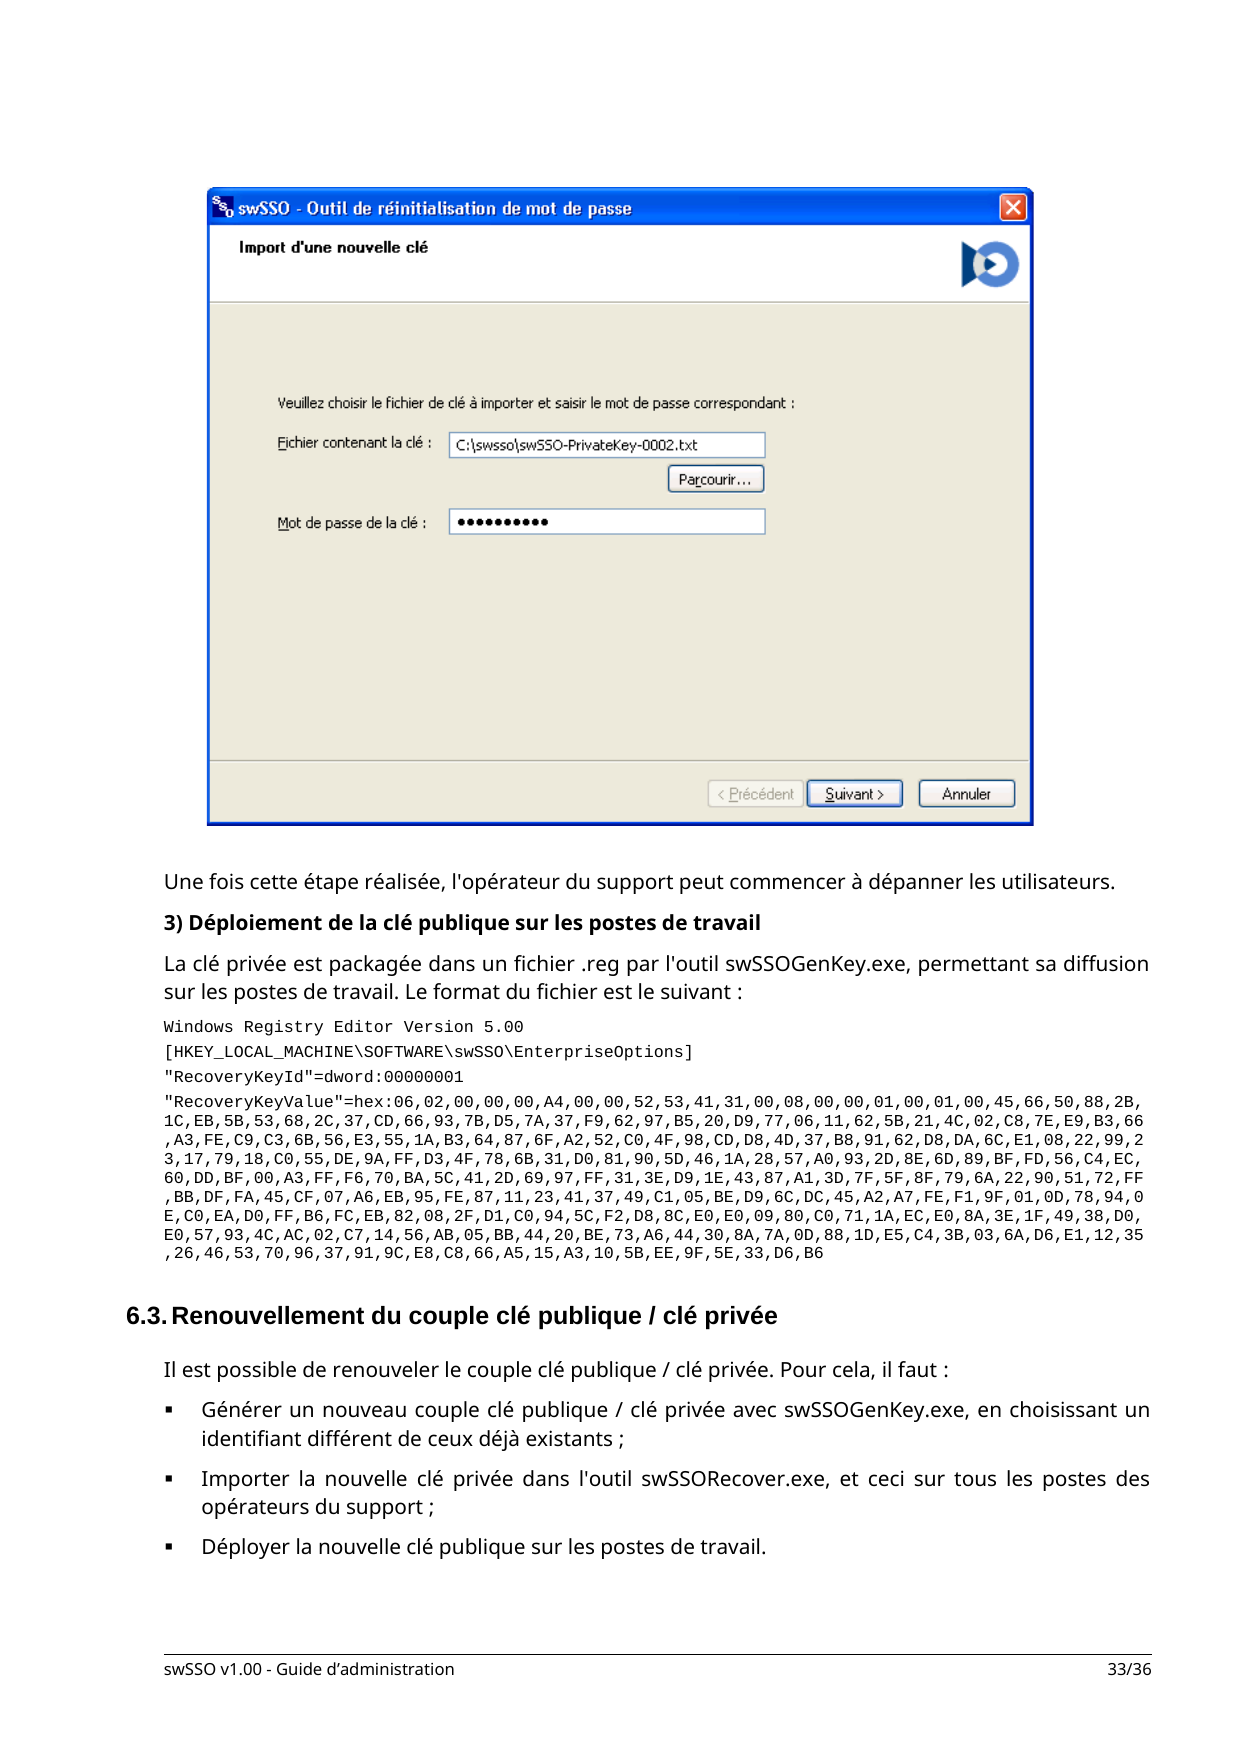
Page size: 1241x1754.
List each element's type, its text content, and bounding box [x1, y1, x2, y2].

subtitle Renouvellement du couple clé publique / clé privée [126, 1301, 1152, 1330]
text Une fois cette étape réalisée, l'opérateur du support peut commencer à dépanner les utilisateurs. [164, 867, 1152, 895]
picture [206, 187, 1034, 826]
list Déployer la nouvelle clé publique sur les postes de travail. [164, 1532, 1152, 1561]
list Importer la nouvelle clé privée dans l'outil swSSORecover.exe, et ceci sur tous les postes des opérateurs du support ; [164, 1464, 1152, 1521]
text Il est possible de renouveler le couple clé publique / clé privée. Pour cela, il faut : [164, 1355, 1152, 1383]
text "RecoveryKeyId"=dword:00000001 [164, 1069, 1152, 1088]
text "RecoveryKeyValue"=hex:06,02,00,00,00,A4,00,00,52,53,41,31,00,08,00,00,01,00,01,00,45,66,50,88,2B,1C,EB,5B,53,68,2C,37,CD,66,93,7B,D5,7A,37,F9,62,97,B5,20,D9,77,06,11,62,5B,21,4C,02,C8,7E,E9,B3,66,A3,FE,C9,C3,6B,56,E3,55,1A,B3,64,87,6F,A2,52,C0,4F,98,CD,D8,4D,37,B8,91,62,D8,DA,6C,E1,08,22,99,23,17,79,18,C0,55,DE,9A,FF,D3,4F,78,6B,31,D0,81,90,5D,46,1A,28,57,A0,93,2D,8E,6D,89,BF,FD,56,C4,EC,60,DD,BF,00,A3,FF,F6,70,BA,5C,41,2D,69,97,FF,31,3E,D9,1E,43,87,A1,3D,7F,5F,8F,79,6A,22,90,51,72,FF,BB,DF,FA,45,CF,07,A6,EB,95,FE,87,11,23,41,37,49,C1,05,BE,D9,6C,DC,45,A2,A7,FE,F1,9F,01,0D,78,94,0E,C0,EA,D0,FF,B6,FC,EB,82,08,2F,D1,C0,94,5C,F2,D8,8C,E0,E0,09,80,C0,71,1A,EC,E0,8A,3E,1F,49,38,D0,E0,57,93,4C,AC,02,C7,14,56,AB,05,BB,44,20,BE,73,A6,44,30,8A,7A,0D,88,1D,E5,C4,3B,03,6A,D6,E1,12,35,26,46,53,70,96,37,91,9C,E8,C8,66,A5,15,A3,10,5B,EE,9F,5E,33,D6,B6 [164, 1094, 1152, 1264]
text 3) Déploiement de la clé publique sur les postes de travail [164, 908, 1152, 936]
text La clé privée est packagée dans un fichier .reg par l'outil swSSOGenKey.exe, permettant sa diffusion sur les postes de travail. Le format du fichier est le suivant : [164, 949, 1152, 1006]
list Générer un nouveau couple clé publique / clé privée avec swSSOGenKey.exe, en choisissant un identifiant différent de ceux déjà existants ; [164, 1395, 1152, 1452]
text Windows Registry Editor Version 5.00 [164, 1018, 1152, 1037]
text [HKEY_LOCAL_MACHINE\SOFTWARE\swSSO\EnterpriseOptions] [164, 1043, 1152, 1062]
